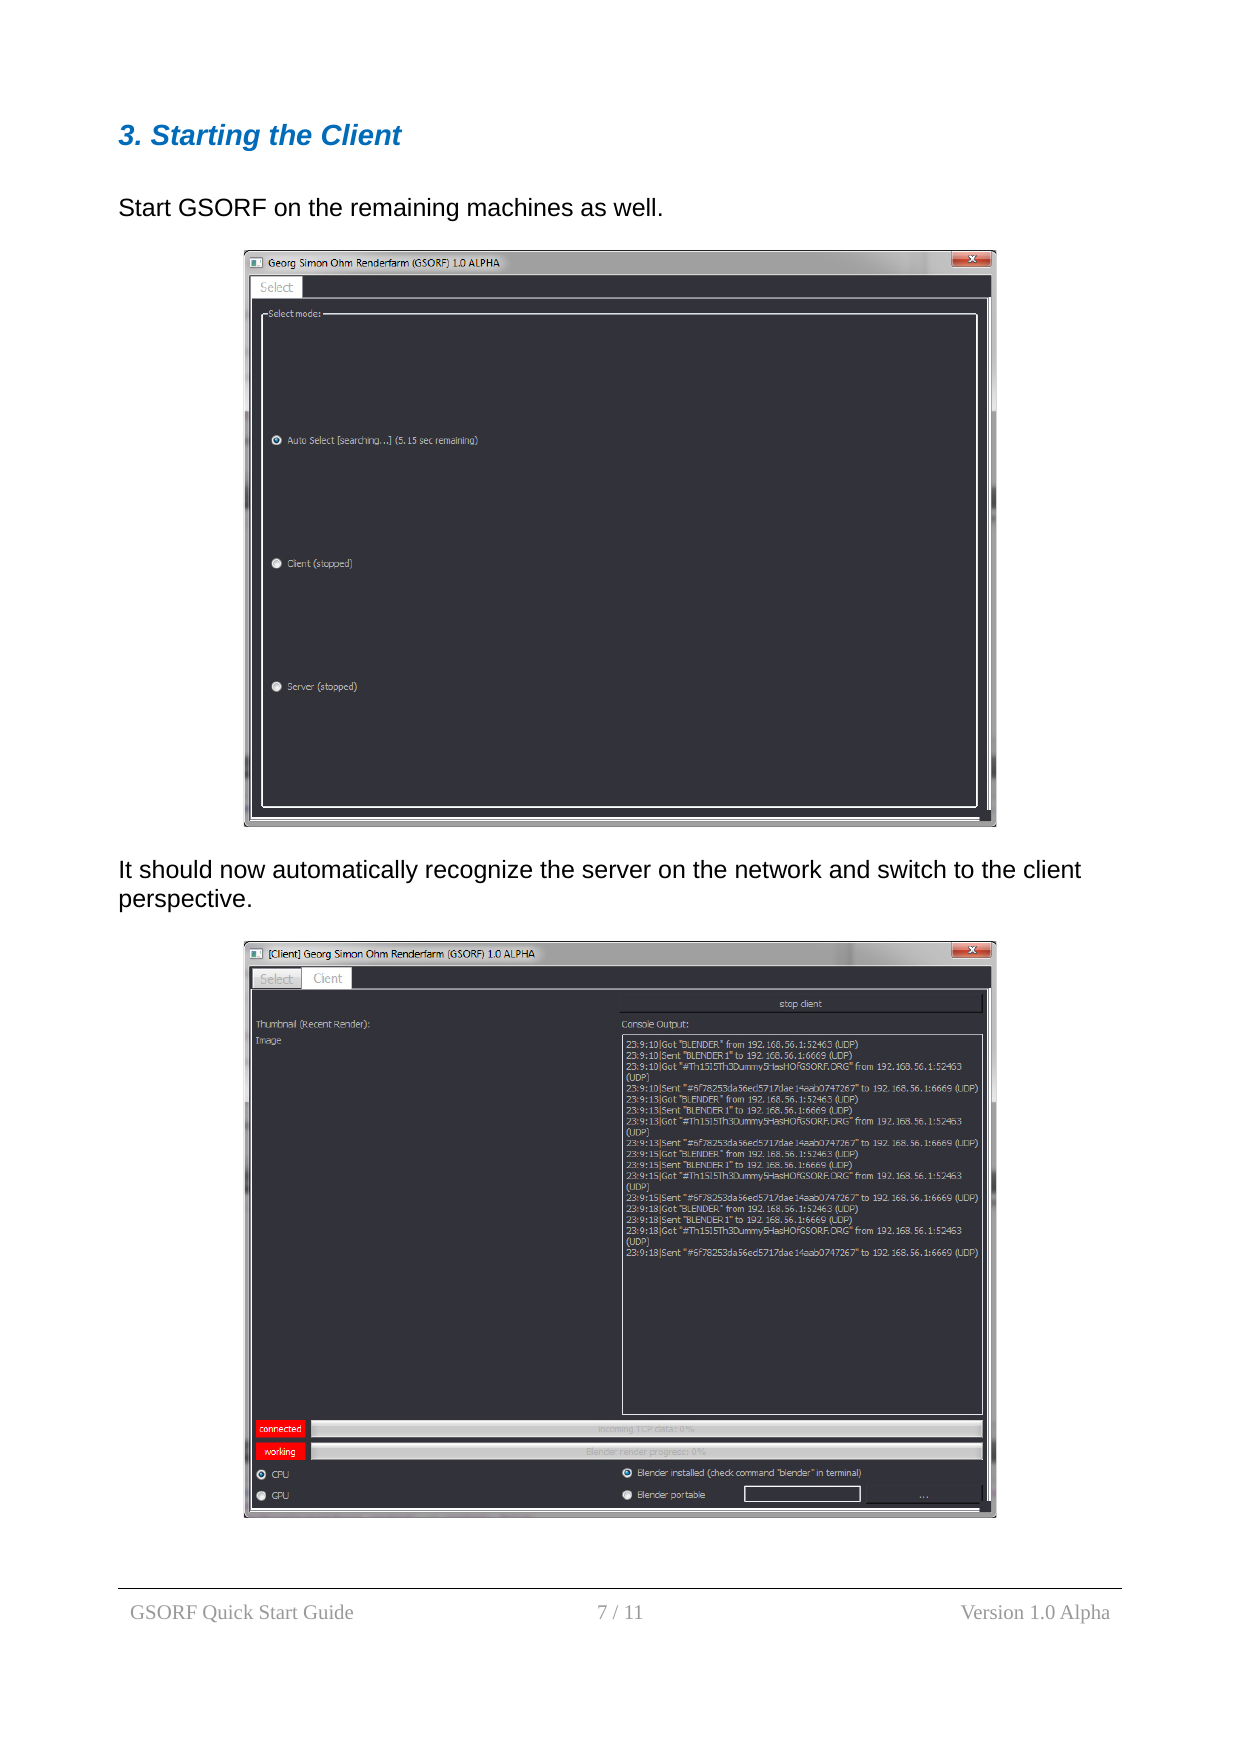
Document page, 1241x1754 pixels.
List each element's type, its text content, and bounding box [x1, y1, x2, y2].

picture [243, 250, 997, 827]
picture [243, 941, 997, 1518]
text Start GSORF on the remaining machines as well. [118, 193, 1122, 222]
subtitle 3. Starting the Client [118, 118, 1122, 152]
text It should now automatically recognize the server on the network and switch to the client perspective. [118, 855, 1122, 913]
